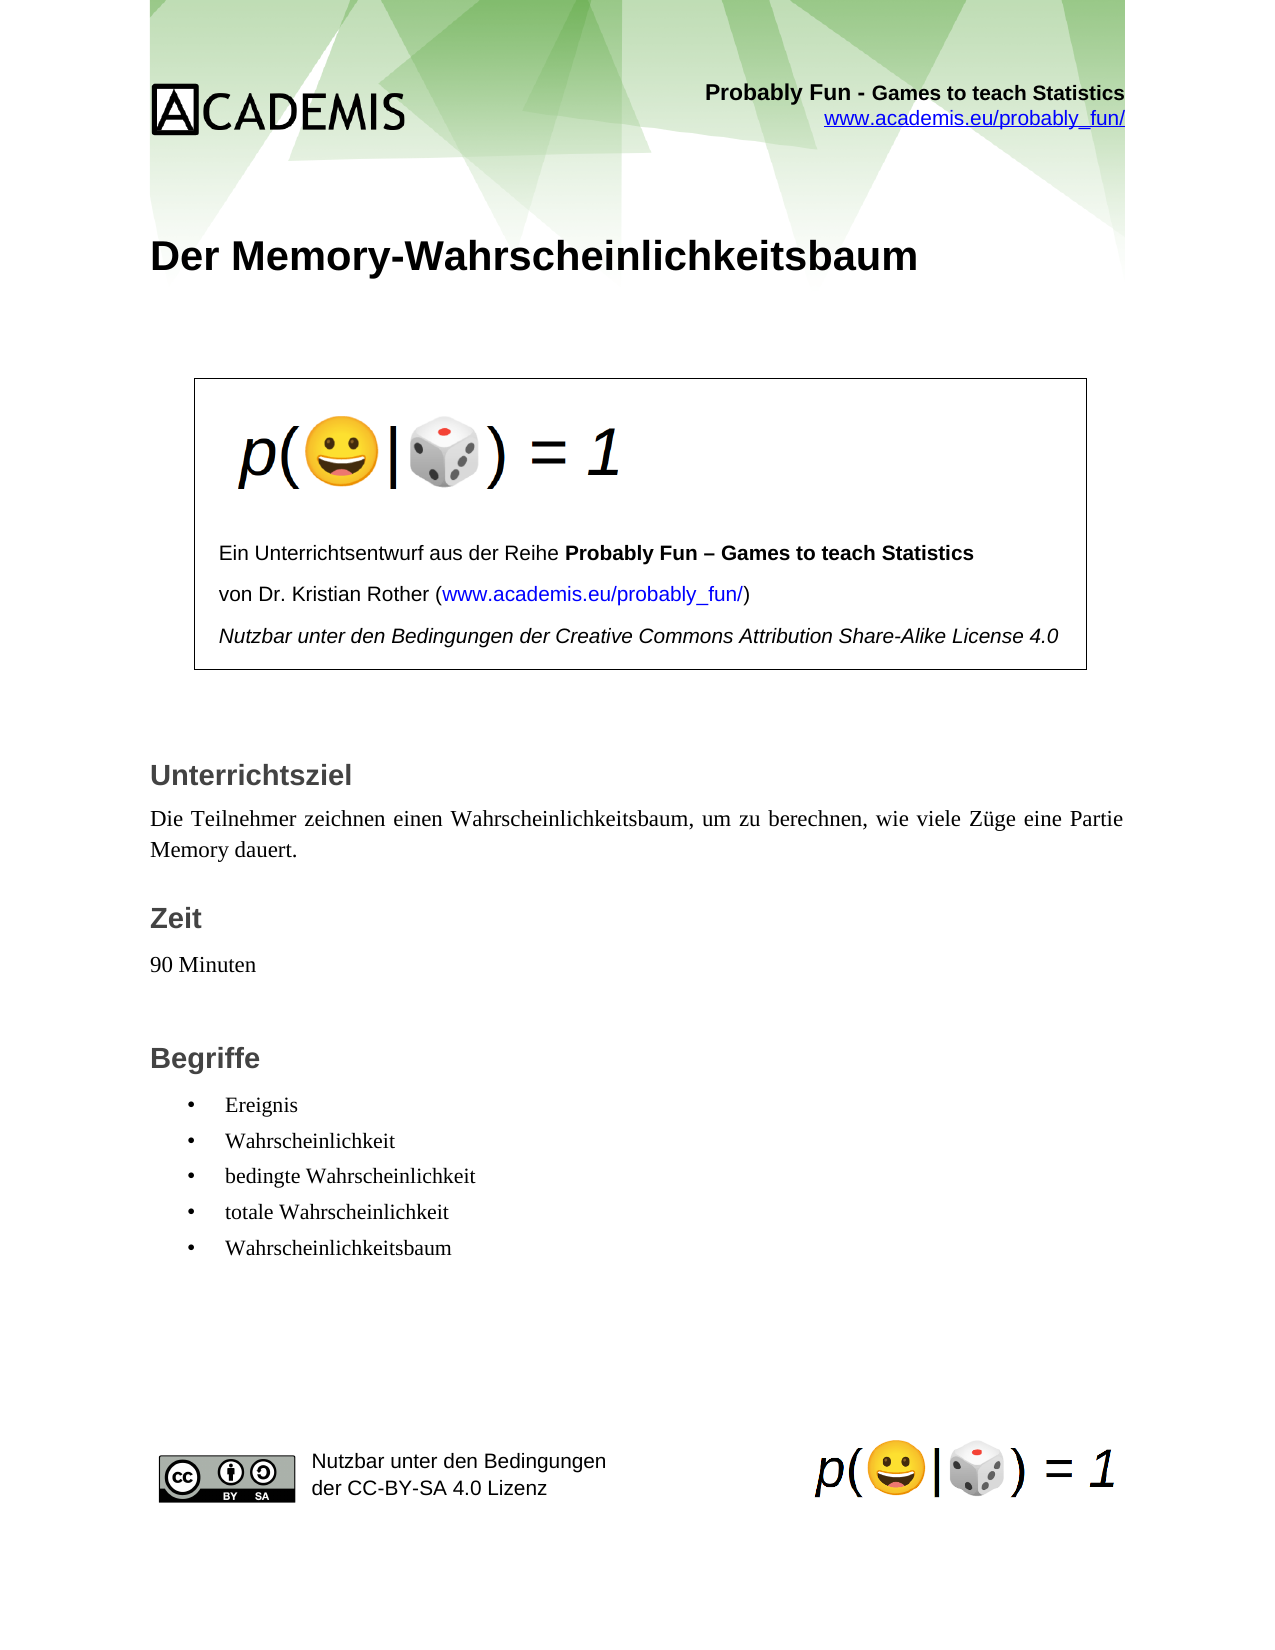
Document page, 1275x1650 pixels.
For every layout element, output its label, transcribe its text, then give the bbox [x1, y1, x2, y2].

subtitle Unterrichtsziel [150, 758, 1125, 791]
picture [803, 1430, 1124, 1508]
picture [152, 1450, 302, 1507]
subtitle Zeit [150, 901, 1125, 935]
picture [149, 0, 1125, 300]
picture [217, 405, 639, 510]
list Wahrscheinlichkeitsbaum [187, 1230, 1125, 1260]
subtitle Begriffe [150, 1041, 1125, 1074]
text 90 Minuten [150, 948, 1125, 978]
list Wahrscheinlichkeit [187, 1123, 1125, 1153]
picture [1002, 115, 1008, 124]
list totale Wahrscheinlichkeit [187, 1194, 1125, 1224]
text Die Teilnehmer zeichnen einen Wahrscheinlichkeitsbaum, um zu berechnen, wie viele Züge eine Partie Memory dauert. [150, 805, 1125, 863]
list Ereignis [187, 1088, 1125, 1117]
subtitle Der Memory-Wahrscheinlichkeitsbaum [150, 231, 1125, 279]
list bedingte Wahrscheinlichkeit [187, 1159, 1125, 1189]
